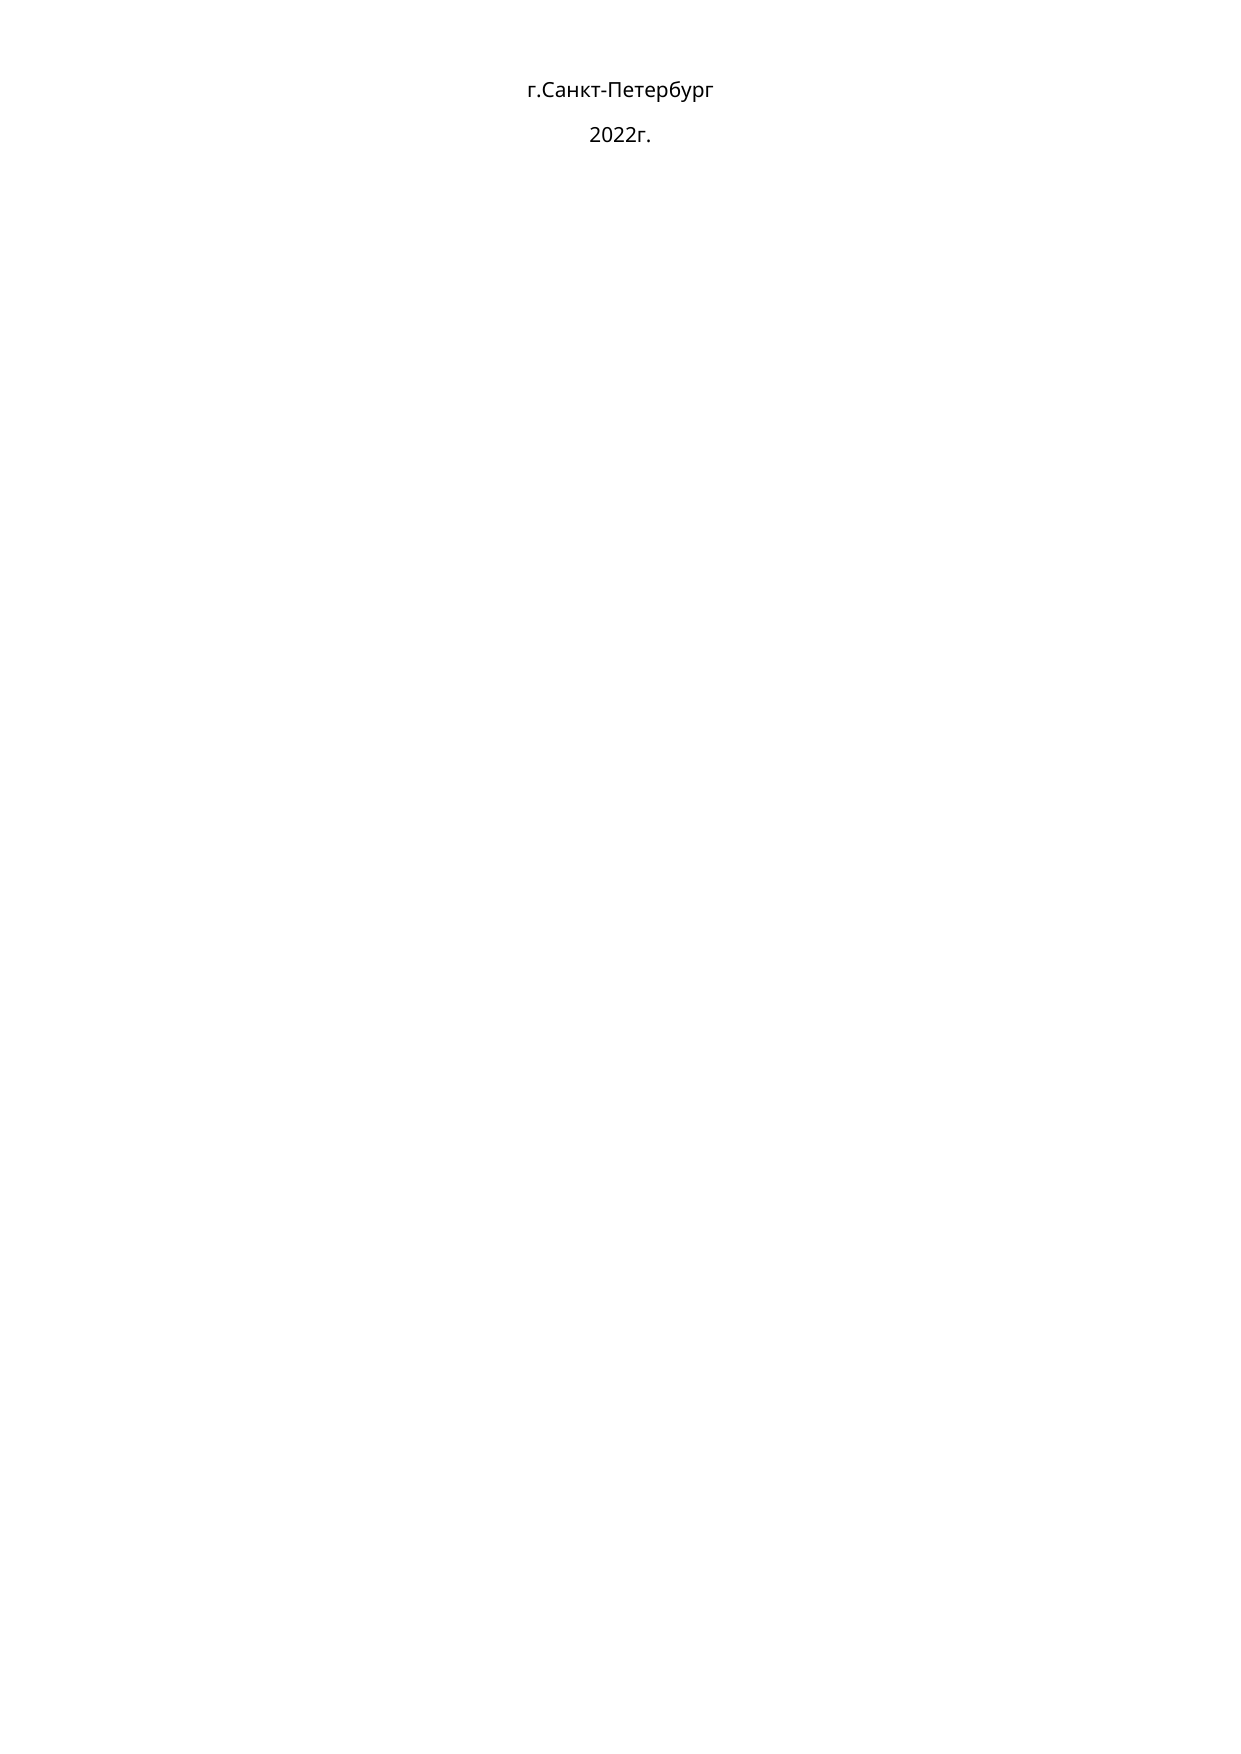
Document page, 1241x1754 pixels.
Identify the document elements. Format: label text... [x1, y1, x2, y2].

text 2022г. [75, 120, 1165, 148]
text г.Санкт-Петербург [75, 75, 1165, 103]
